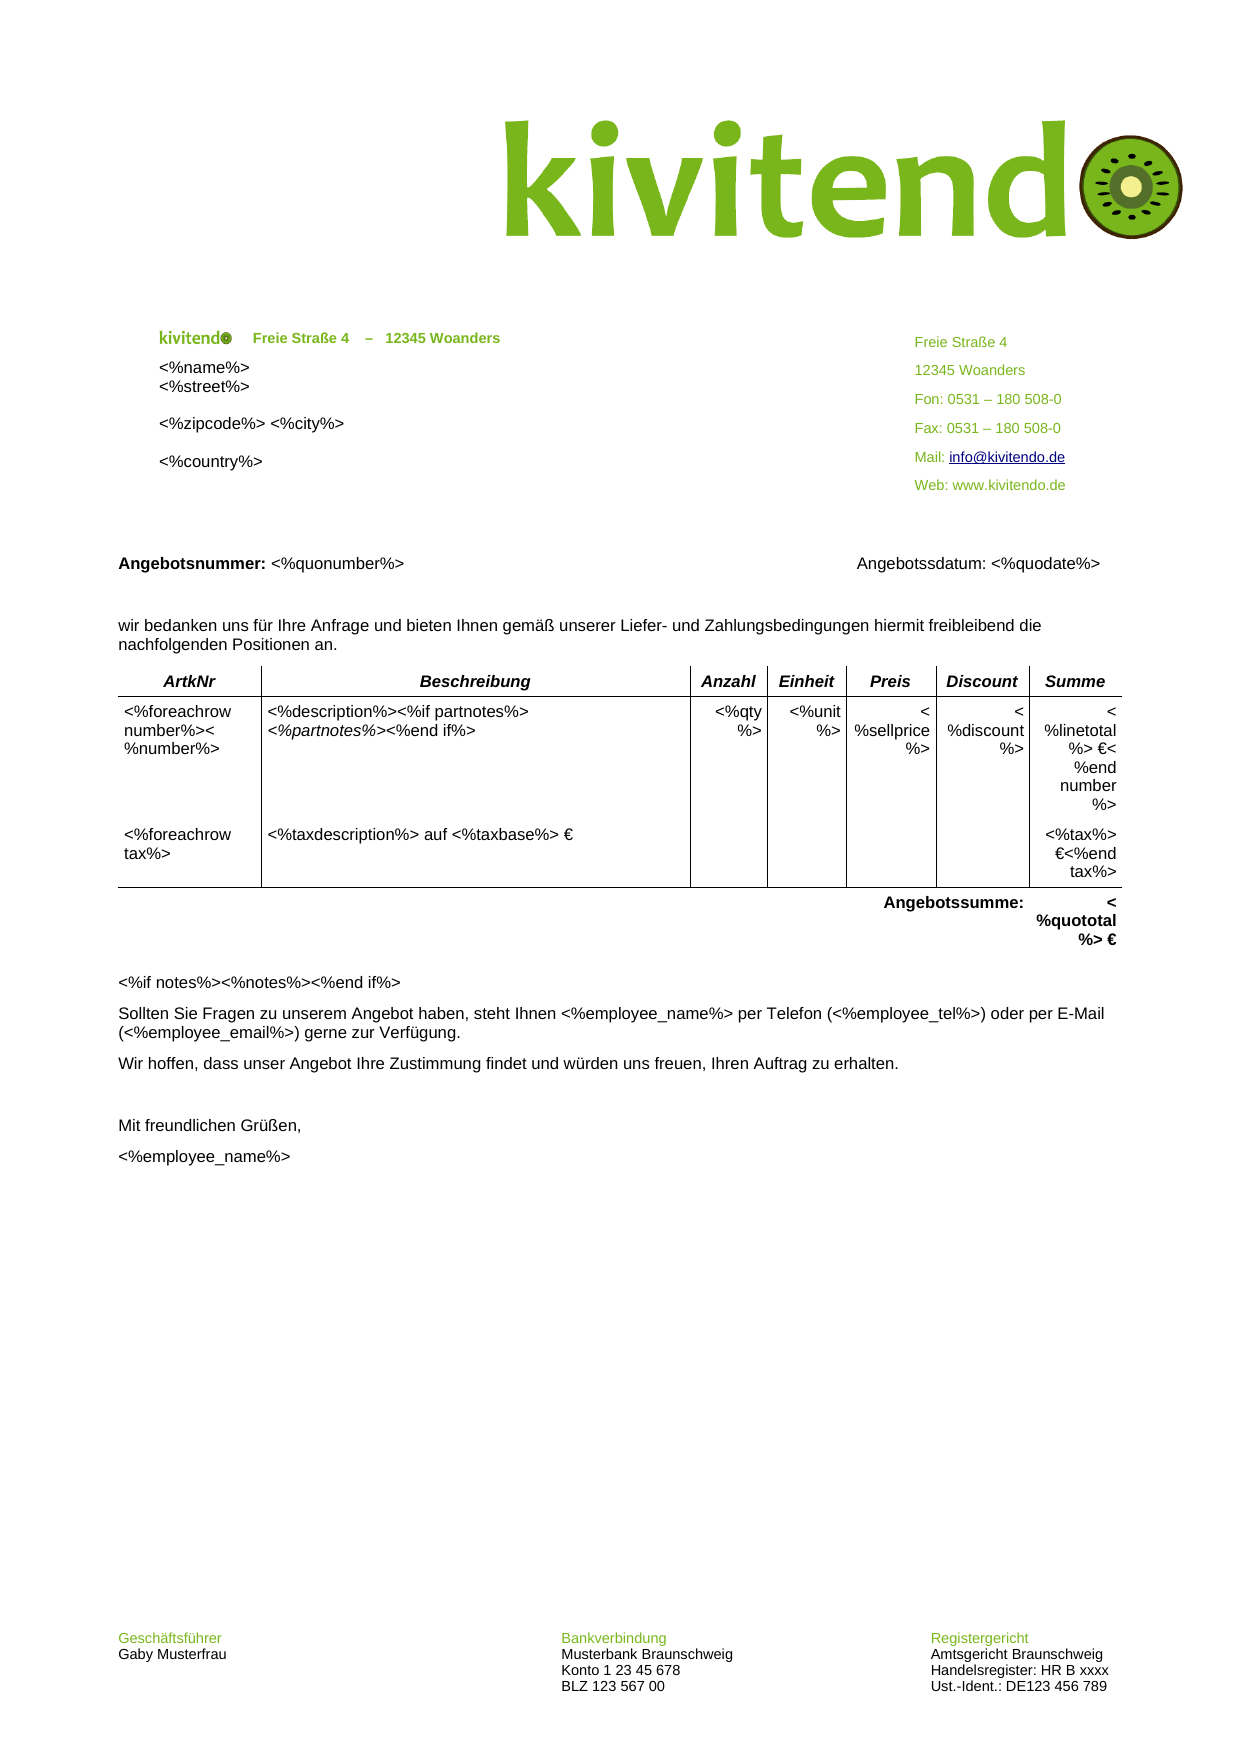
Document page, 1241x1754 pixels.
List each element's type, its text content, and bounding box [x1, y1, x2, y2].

table_cell [768, 820, 846, 887]
table_cell <%foreachrow tax%> [118, 820, 261, 887]
table_cell <%linetotal%> €<%end number%> [1030, 697, 1122, 820]
text 12345 Woanders [914, 362, 1124, 379]
text Freie Straße 4 [914, 334, 1124, 350]
table_cell <%foreachrow number%><%number%> [118, 697, 261, 820]
picture [158, 330, 233, 345]
text Angebotsnummer: <%quonumber%> Angebotssdatum: <%quodate%> [118, 554, 1122, 573]
table_cell <%quototal%> € [1030, 888, 1122, 955]
table_header ArtkNr [118, 666, 261, 696]
table_cell [691, 820, 767, 887]
table_cell <%description%><%if partnotes%> <%partnotes%><%end if%> [262, 697, 690, 820]
table_cell <%unit%> [768, 697, 846, 820]
table_cell <%qty%> [691, 697, 767, 820]
table_header Preis [847, 666, 936, 696]
text Fon: 0531 – 180 508-0 [914, 391, 1124, 407]
text Mail: info@kivitendo.de [914, 449, 1124, 465]
text <%if notes%><%notes%><%end if%> [118, 955, 1122, 992]
text Freie Straße 4 – 12345 Woanders [159, 330, 600, 346]
table_header Summe [1030, 666, 1122, 696]
text Sollten Sie Fragen zu unserem Angebot haben, steht Ihnen <%employee_name%> per Telefon (<%employee_tel%>) oder per E-Mail (<%employee_email%>) gerne zur Verfügung. [118, 1004, 1122, 1042]
table_cell Angebotssumme: [118, 888, 1029, 955]
text <%employee_name%> [118, 1148, 1122, 1166]
table_header Einheit [768, 666, 846, 696]
table_header Discount [937, 666, 1029, 696]
table_cell <%taxdescription%> auf <%taxbase%> € [262, 820, 690, 887]
text Fax: 0531 – 180 508-0 [914, 420, 1124, 436]
text Web: www.kivitendo.de [914, 477, 1124, 494]
table_cell <%sellprice%> [847, 697, 936, 820]
text wir bedanken uns für Ihre Anfrage und bieten Ihnen gemäß unserer Liefer- und Zahlungsbedingungen hiermit freibleibend die nachfolgenden Positionen an. [118, 616, 1122, 654]
table_cell <%tax%> €<%end tax%> [1030, 820, 1122, 887]
table_header Beschreibung [262, 666, 690, 696]
text Mit freundlichen Grüßen, [118, 1117, 1122, 1135]
text Wir hoffen, dass unser Angebot Ihre Zustimmung findet und würden uns freuen, Ihren Auftrag zu erhalten. [118, 1054, 1122, 1073]
picture [502, 118, 1185, 241]
table_header Anzahl [691, 666, 767, 696]
table_cell [937, 820, 1029, 887]
table_cell [847, 820, 936, 887]
text <%name%> <%street%> <%zipcode%> <%city%> <%country%> [159, 359, 600, 471]
table_cell <%discount%> [937, 697, 1029, 820]
